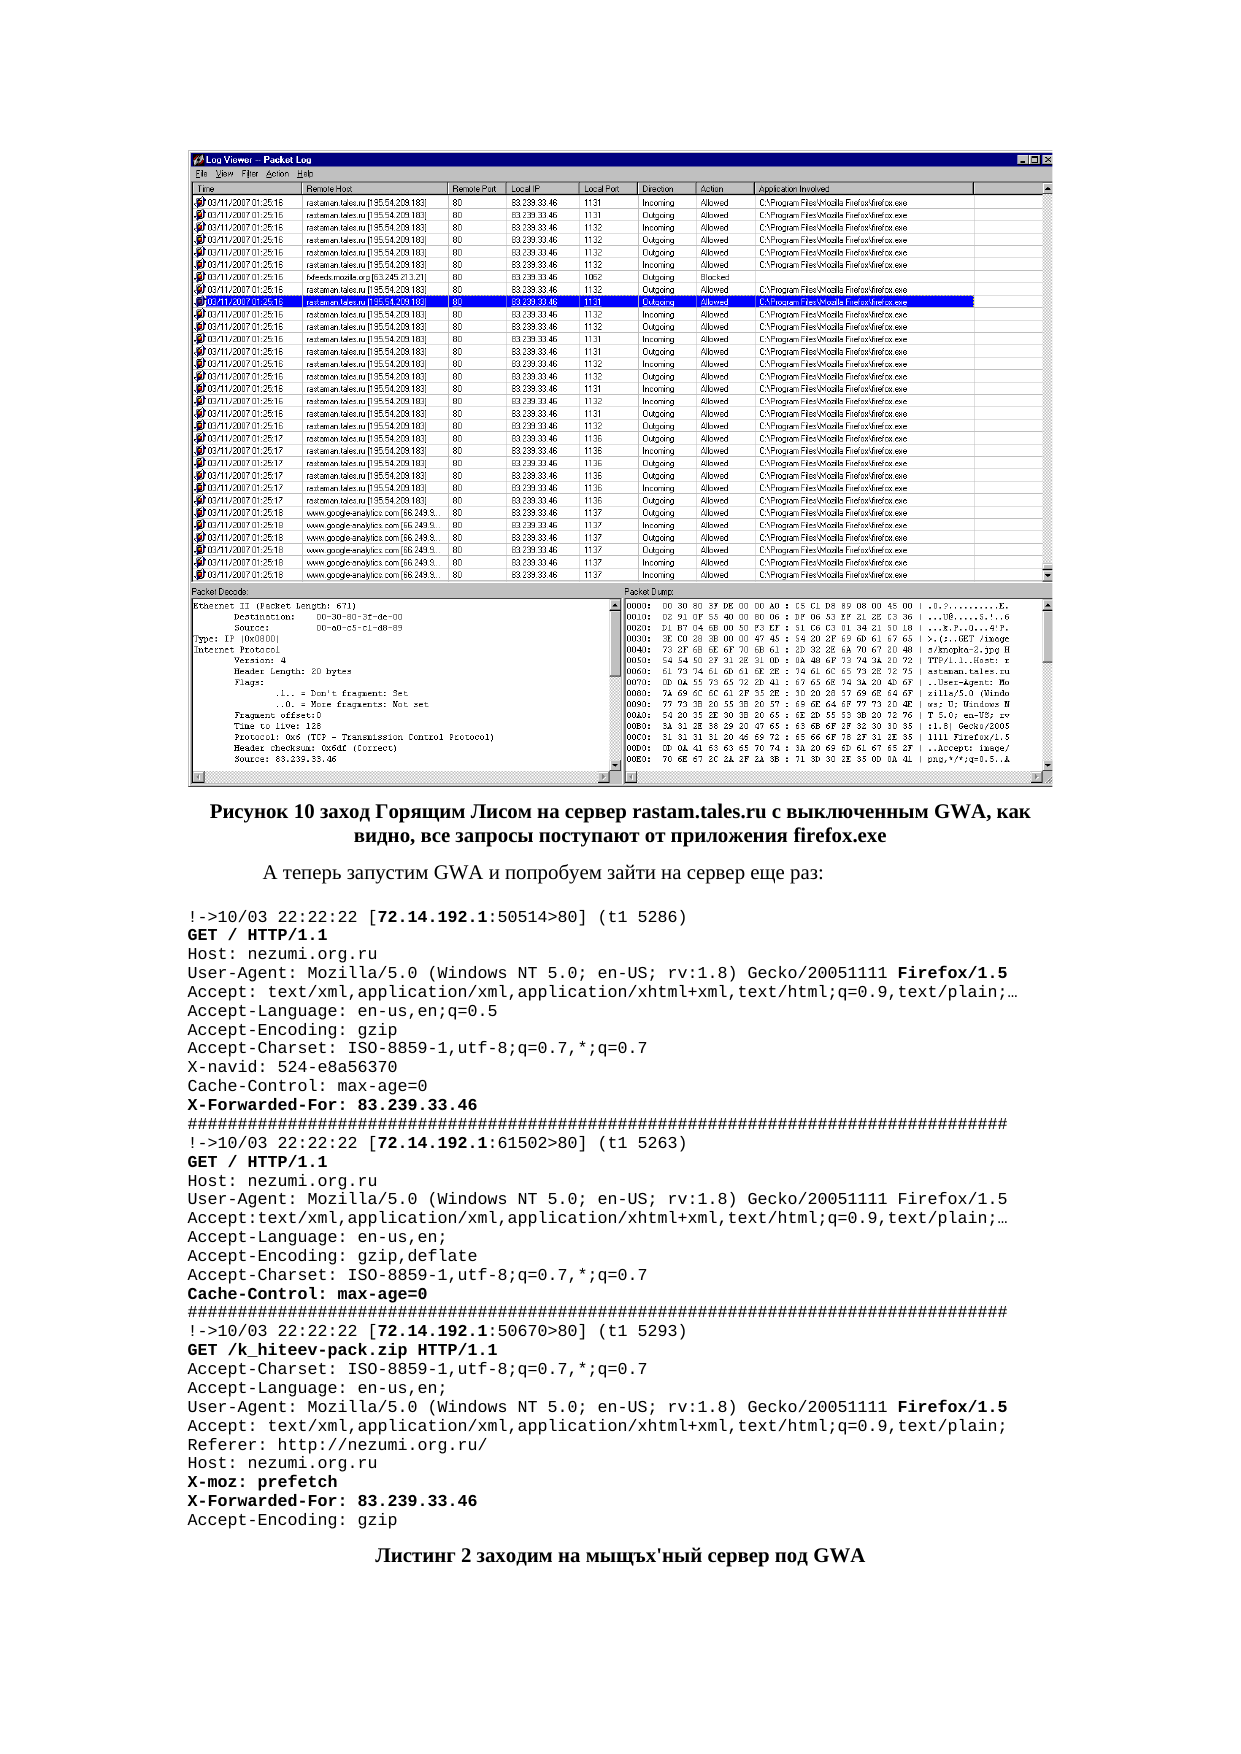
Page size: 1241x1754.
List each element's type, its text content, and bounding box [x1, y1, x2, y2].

text X-Forwarded-For: 83.239.33.46 [187, 1493, 1053, 1511]
text GET / HTTP/1.1 [187, 1153, 1053, 1172]
text Accept-Charset: ISO-8859-1,utf-8;q=0.7,*;q=0.7 [187, 1040, 1053, 1059]
text !->10/03 22:22:22 [72.14.192.1:61502>80] (t1 5263) [187, 1134, 1053, 1153]
text Рисунок 10 заход Горящим Лисом на сервер rastam.tales.ru с выключенным GWA, как видно, все запросы поступают от приложения firefox.exe [187, 799, 1053, 847]
text User-Agent: Mozilla/5.0 (Windows NT 5.0; en-US; rv:1.8) Gecko/20051111 Firefox/1.5 [187, 1191, 1053, 1210]
text ################################################################################## [187, 1116, 1053, 1134]
text X-moz: prefetch [187, 1474, 1053, 1493]
text А теперь запустим GWA и попробуем зайти на сервер еще раз: [187, 860, 1053, 884]
text User-Agent: Mozilla/5.0 (Windows NT 5.0; en-US; rv:1.8) Gecko/20051111 Firefox/1.5 [187, 1398, 1053, 1417]
text Accept-Language: en-us,en; [187, 1229, 1053, 1247]
text Accept-Language: en-us,en; [187, 1379, 1053, 1398]
text Accept: text/xml,application/xml,application/xhtml+xml,text/html;q=0.9,text/plain; [187, 1417, 1053, 1436]
text Referer: http://nezumi.org.ru/ [187, 1436, 1053, 1455]
text X-Forwarded-For: 83.239.33.46 [187, 1097, 1053, 1116]
text ################################################################################## [187, 1304, 1053, 1323]
text Accept: text/xml,application/xml,application/xhtml+xml,text/html;q=0.9,text/plain;… [187, 983, 1053, 1002]
text Accept-Language: en-us,en;q=0.5 [187, 1002, 1053, 1021]
text Host: nezumi.org.ru [187, 1172, 1053, 1191]
text !->10/03 22:22:22 [72.14.192.1:50670>80] (t1 5293) [187, 1323, 1053, 1342]
text X-navid: 524-e8a56370 [187, 1059, 1053, 1078]
text Accept-Charset: ISO-8859-1,utf-8;q=0.7,*;q=0.7 [187, 1266, 1053, 1285]
text GET / HTTP/1.1 [187, 927, 1053, 946]
text Accept:text/xml,application/xml,application/xhtml+xml,text/html;q=0.9,text/plain;… [187, 1210, 1053, 1229]
text Cache-Control: max-age=0 [187, 1078, 1053, 1097]
text Accept-Encoding: gzip [187, 1021, 1053, 1040]
text User-Agent: Mozilla/5.0 (Windows NT 5.0; en-US; rv:1.8) Gecko/20051111 Firefox/1.5 [187, 965, 1053, 983]
text !->10/03 22:22:22 [72.14.192.1:50514>80] (t1 5286) [187, 908, 1053, 927]
text Accept-Encoding: gzip [187, 1511, 1053, 1530]
text GET /k_hiteev-pack.zip HTTP/1.1 [187, 1342, 1053, 1361]
text Host: nezumi.org.ru [187, 1455, 1053, 1474]
text Cache-Control: max-age=0 [187, 1285, 1053, 1304]
text Accept-Encoding: gzip,deflate [187, 1247, 1053, 1266]
text Листинг 2 заходим на мыщъх'ный сервер под GWA [187, 1543, 1053, 1567]
text Accept-Charset: ISO-8859-1,utf-8;q=0.7,*;q=0.7 [187, 1361, 1053, 1379]
text Host: nezumi.org.ru [187, 946, 1053, 965]
picture [188, 150, 1053, 787]
